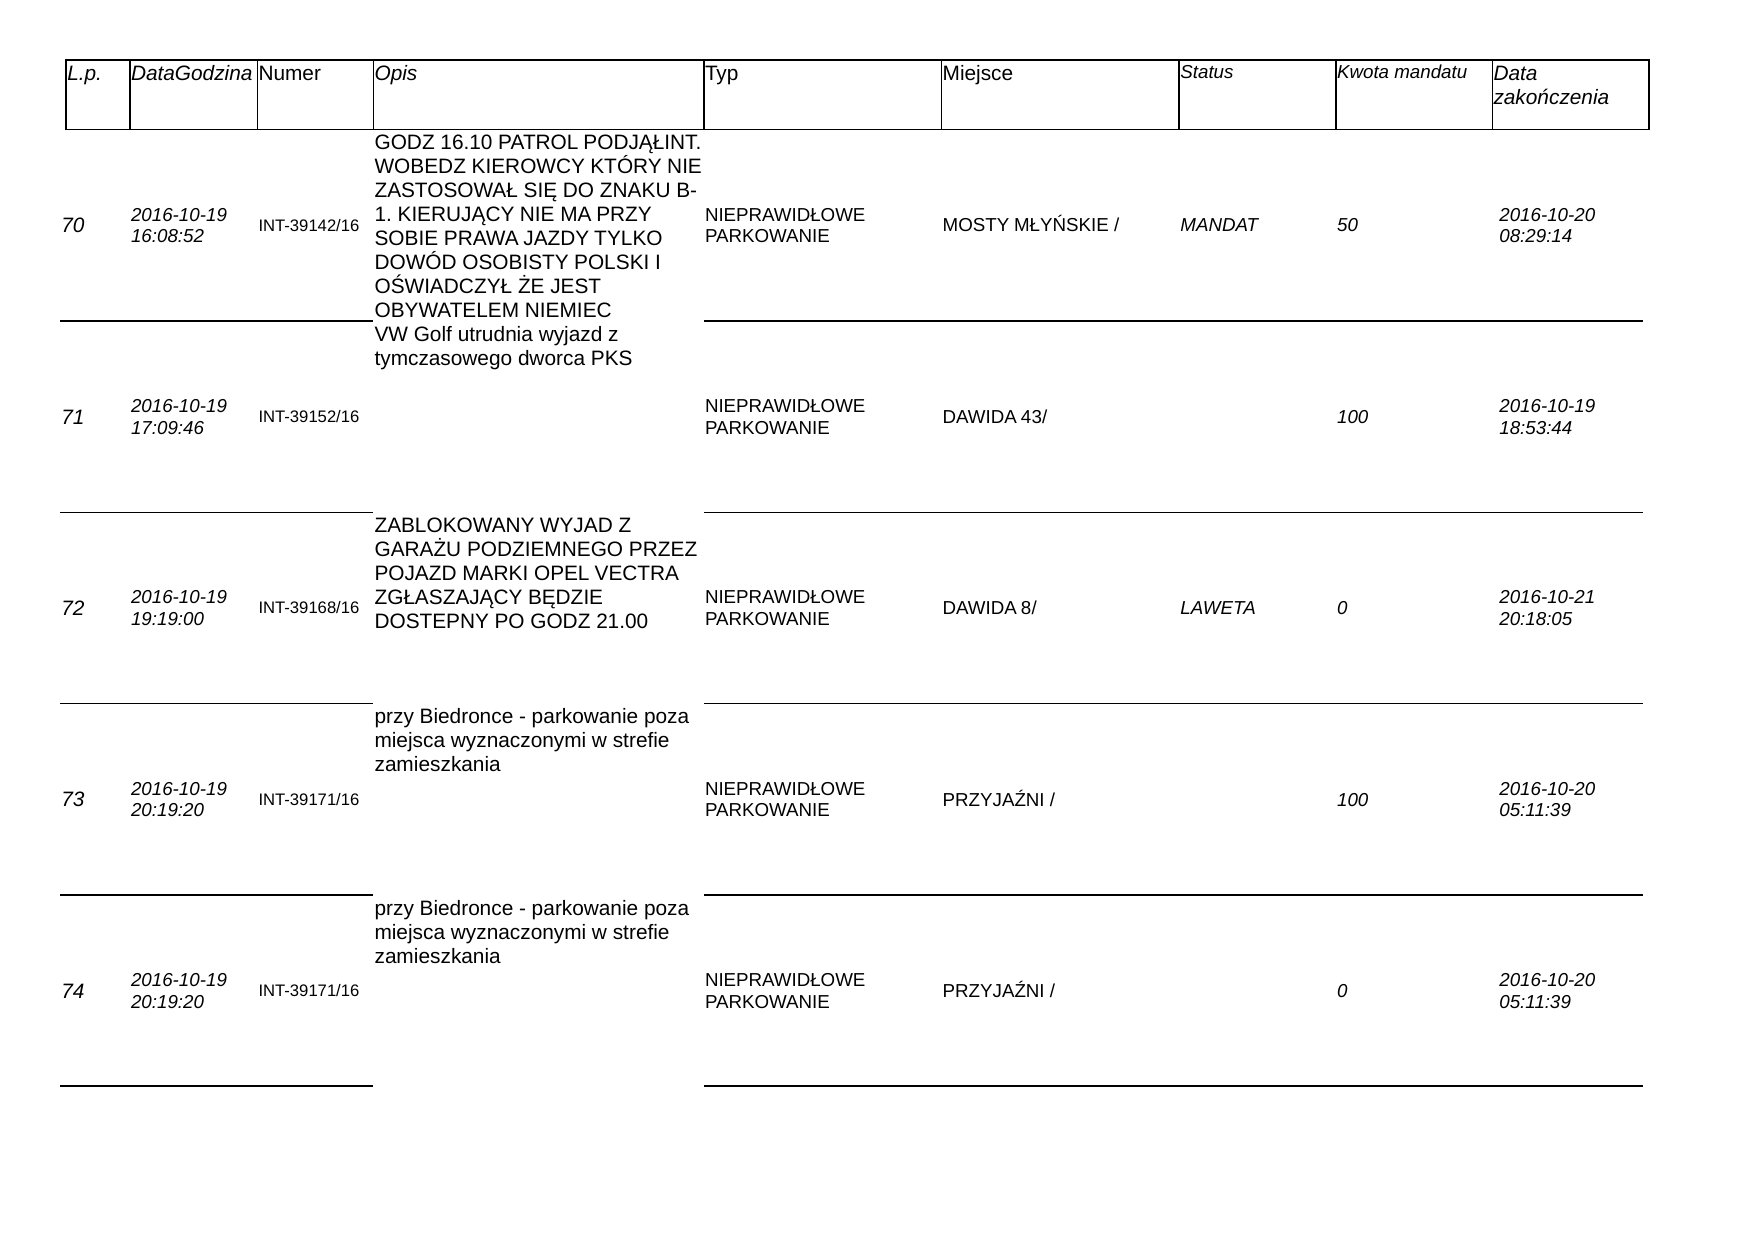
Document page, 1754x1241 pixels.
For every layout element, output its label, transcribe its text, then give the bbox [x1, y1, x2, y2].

table_cell 2016-10-19 17:09:46 [130, 322, 257, 511]
table_cell INT-39171/16 [257, 896, 373, 1085]
table_header L.p. [67, 61, 129, 129]
table_cell 2016-10-20 05:11:39 [1498, 704, 1643, 894]
table_cell INT-39168/16 [257, 513, 373, 703]
table_cell PRZYJAŹNI / [941, 896, 1179, 1085]
table_cell MOSTY MŁYŃSKIE / [941, 130, 1179, 320]
table_cell 0 [1336, 513, 1498, 703]
table_cell przy Biedronce - parkowanie poza miejsca wyznaczonymi w strefie zamieszkania [373, 894, 704, 1085]
table_cell [1643, 511, 1649, 703]
table_cell [1643, 130, 1649, 320]
table_cell INT-39171/16 [257, 704, 373, 894]
table_cell INT-39142/16 [257, 130, 373, 320]
table_header Miejsce [942, 61, 1178, 129]
table_cell 2016-10-20 08:29:14 [1498, 130, 1643, 320]
table_cell VW Golf utrudnia wyjazd z tymczasowego dworca PKS [373, 320, 704, 511]
table_cell 71 [60, 322, 130, 511]
table_header Kwota mandatu [1337, 61, 1492, 129]
table_cell 50 [1336, 130, 1498, 320]
table_cell GODZ 16.10 PATROL PODJĄŁINT. WOBEDZ KIEROWCY KTÓRY NIE ZASTOSOWAŁ SIĘ DO ZNAKU B-1. KIERUJĄCY NIE MA PRZY SOBIE PRAWA JAZDY TYLKO DOWÓD OSOBISTY POLSKI I OŚWIADCZYŁ ŻE JEST OBYWATELEM NIEMIEC NAMIEJSCE WEZWANO PATROL POLICJI. O GODZ. 16.10 NA MIEJSCU PATROL KMP NR WYWOŁAWCZY 30455. PATROL NA KIEROWCĘ NAŁOZYŁ MKG/2x50 PLN. [373, 130, 704, 320]
table_cell 2016-10-19 20:19:20 [130, 704, 257, 894]
table_cell NIEPRAWIDŁOWE PARKOWANIE [704, 896, 941, 1085]
table_cell [1643, 703, 1649, 894]
table_header DataGodzina [131, 61, 257, 129]
table_cell 70 [60, 129, 130, 320]
table_cell 2016-10-21 20:18:05 [1498, 513, 1643, 703]
table_cell [1179, 704, 1336, 894]
table_cell 100 [1336, 322, 1498, 511]
table_cell 2016-10-20 05:11:39 [1498, 896, 1643, 1085]
table_cell MANDAT [1179, 130, 1336, 320]
table_cell ZABLOKOWANY WYJAD Z GARAŻU PODZIEMNEGO PRZEZ POJAZD MARKI OPEL VECTRA ZGŁASZAJĄCY BĘDZIE DOSTEPNY PO GODZ 21.00 [373, 511, 704, 703]
table_header Typ [705, 61, 941, 129]
table_cell 2016-10-19 18:53:44 [1498, 322, 1643, 511]
table_cell [1643, 320, 1649, 511]
table_cell 73 [60, 704, 130, 894]
table_header Status [1180, 61, 1335, 129]
table_header Data zakończenia [1493, 61, 1648, 129]
table_cell 100 [1336, 704, 1498, 894]
table_cell przy Biedronce - parkowanie poza miejsca wyznaczonymi w strefie zamieszkania [373, 703, 704, 894]
table_cell 74 [60, 896, 130, 1085]
table_cell 0 [1336, 896, 1498, 1085]
table_cell PRZYJAŹNI / [941, 704, 1179, 894]
table_cell NIEPRAWIDŁOWE PARKOWANIE [704, 513, 941, 703]
table_cell DAWIDA 8/ [941, 513, 1179, 703]
table_cell NIEPRAWIDŁOWE PARKOWANIE [704, 322, 941, 511]
table_cell NIEPRAWIDŁOWE PARKOWANIE [704, 704, 941, 894]
table_cell 2016-10-19 20:19:20 [130, 896, 257, 1085]
table_header Opis [374, 61, 703, 129]
table_cell 72 [60, 513, 130, 703]
table_header [60, 59, 65, 129]
table_cell 2016-10-19 16:08:52 [130, 130, 257, 320]
table_cell NIEPRAWIDŁOWE PARKOWANIE [704, 130, 941, 320]
table_cell INT-39152/16 [257, 322, 373, 511]
table_header Numer [258, 61, 373, 129]
table_cell LAWETA [1179, 513, 1336, 703]
table_cell [1643, 894, 1649, 1085]
table_cell 2016-10-19 19:19:00 [130, 513, 257, 703]
table_cell [1179, 896, 1336, 1085]
table_cell DAWIDA 43/ [941, 322, 1179, 511]
table_cell [1179, 322, 1336, 511]
